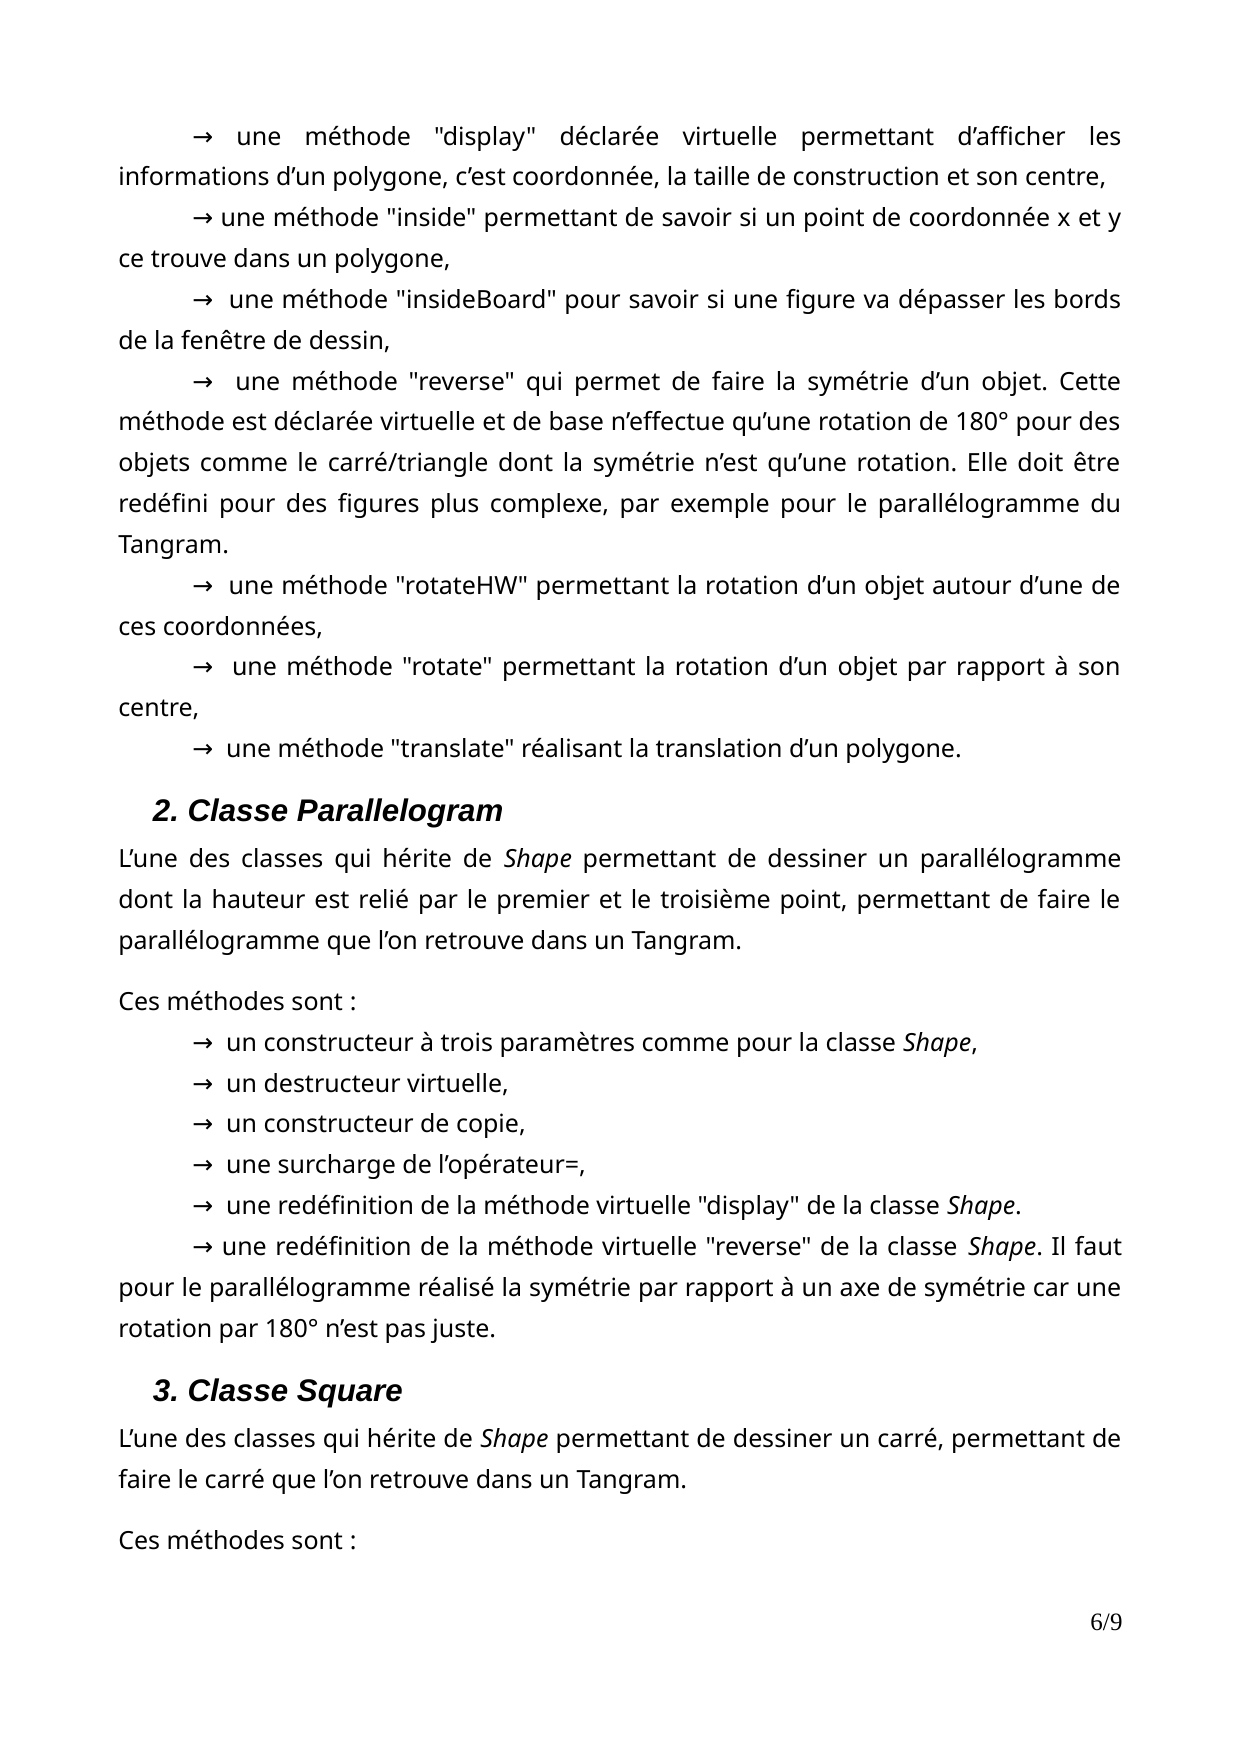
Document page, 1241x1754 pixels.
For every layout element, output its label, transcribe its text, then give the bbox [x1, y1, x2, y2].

text → une méthode "insideBoard" pour savoir si une figure va dépasser les bords de la fenêtre de dessin, [118, 281, 1122, 356]
text → une redéfinition de la méthode virtuelle "reverse" de la classe Shape. Il faut pour le parallélogramme réalisé la symétrie par rapport à un axe de symétrie car une rotation par 180° n’est pas juste. [118, 1229, 1122, 1344]
text → une surcharge de l’opérateur=, [118, 1147, 1122, 1181]
text → un constructeur de copie, [118, 1106, 1122, 1140]
subtitle 2. Classe Parallelogram [118, 792, 1122, 828]
text → une méthode "rotateHW" permettant la rotation d’un objet autour d’une de ces coordonnées, [118, 567, 1122, 642]
text → une redéfinition de la méthode virtuelle "display" de la classe Shape. [118, 1188, 1122, 1222]
text → une méthode "inside" permettant de savoir si un point de coordonnée x et y ce trouve dans un polygone, [118, 200, 1122, 275]
text → une méthode "rotate" permettant la rotation d’un objet par rapport à son centre, [118, 649, 1122, 724]
text → un constructeur à trois paramètres comme pour la classe Shape, [118, 1024, 1122, 1058]
text Ces méthodes sont : [118, 1522, 1122, 1557]
text → une méthode "reverse" qui permet de faire la symétrie d’un objet. Cette méthode est déclarée virtuelle et de base n’effectue qu’une rotation de 180° pour des objets comme le carré/triangle dont la symétrie n’est qu’une rotation. Elle doit être redéfini pour des figures plus complexe, par exemple pour le parallélogramme du Tangram. [118, 363, 1122, 561]
text → une méthode "display" déclarée virtuelle permettant d’afficher les informations d’un polygone, c’est coordonnée, la taille de construction et son centre, [118, 118, 1122, 193]
text L’une des classes qui hérite de Shape permettant de dessiner un carré, permettant de faire le carré que l’on retrouve dans un Tangram. [118, 1420, 1122, 1495]
text → une méthode "translate" réalisant la translation d’un polygone. [118, 731, 1122, 765]
subtitle 3. Classe Square [118, 1372, 1122, 1408]
text → un destructeur virtuelle, [118, 1065, 1122, 1099]
text Ces méthodes sont : [118, 984, 1122, 1018]
text L’une des classes qui hérite de Shape permettant de dessiner un parallélogramme dont la hauteur est relié par le premier et le troisième point, permettant de faire le parallélogramme que l’on retrouve dans un Tangram. [118, 841, 1122, 956]
